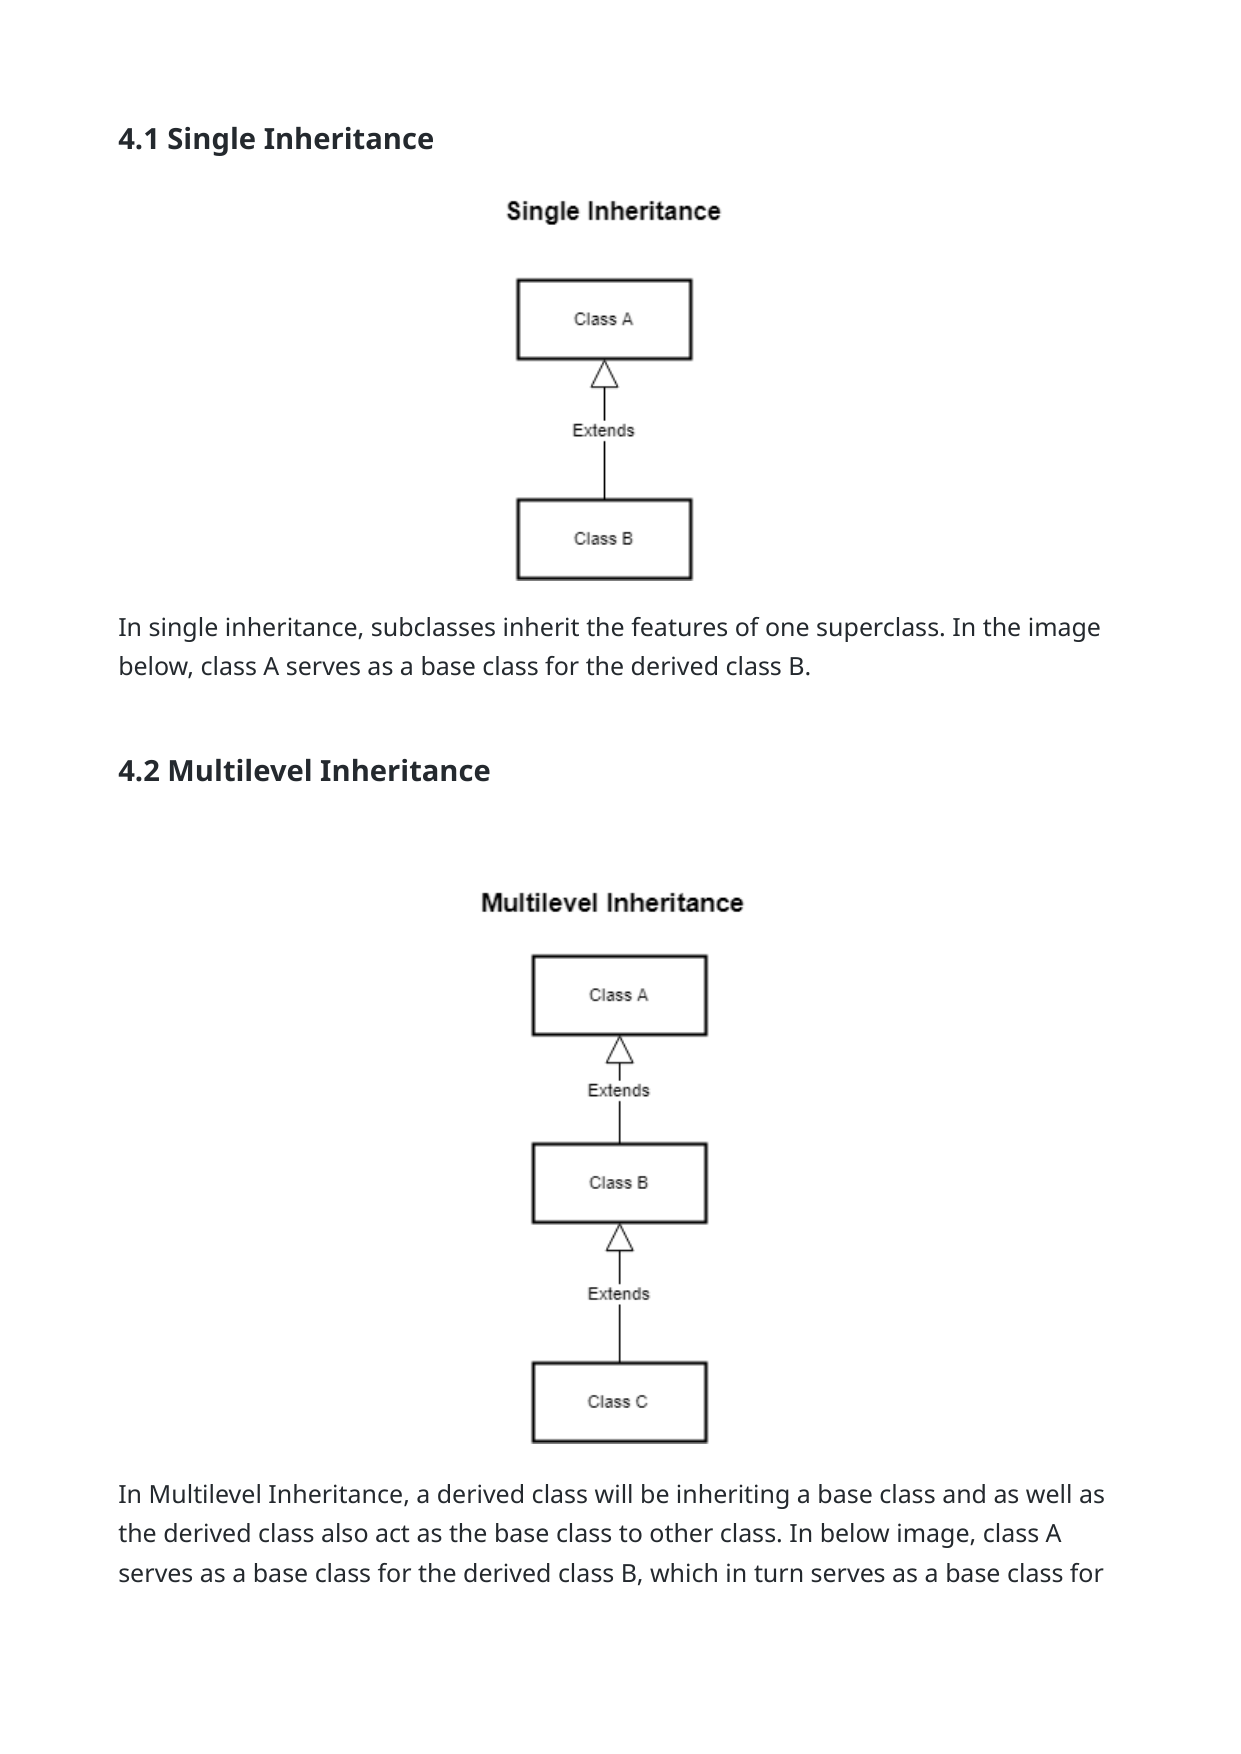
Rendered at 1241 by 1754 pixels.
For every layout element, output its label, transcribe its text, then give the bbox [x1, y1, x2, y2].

text In Multilevel Inheritance, a derived class will be inheriting a base class and as well as the derived class also act as the base class to other class. In below image, class A serves as a base class for the derived class B, which in turn serves as a base class for [118, 1477, 1122, 1589]
text In single inheritance, subclasses inherit the features of one superclass. In the image below, class A serves as a base class for the derived class B. [118, 609, 1122, 683]
subtitle 4.2 Multilevel Inheritance [118, 750, 1122, 790]
picture [502, 192, 739, 581]
picture [478, 862, 762, 1444]
subtitle 4.1 Single Inheritance [118, 118, 1122, 158]
